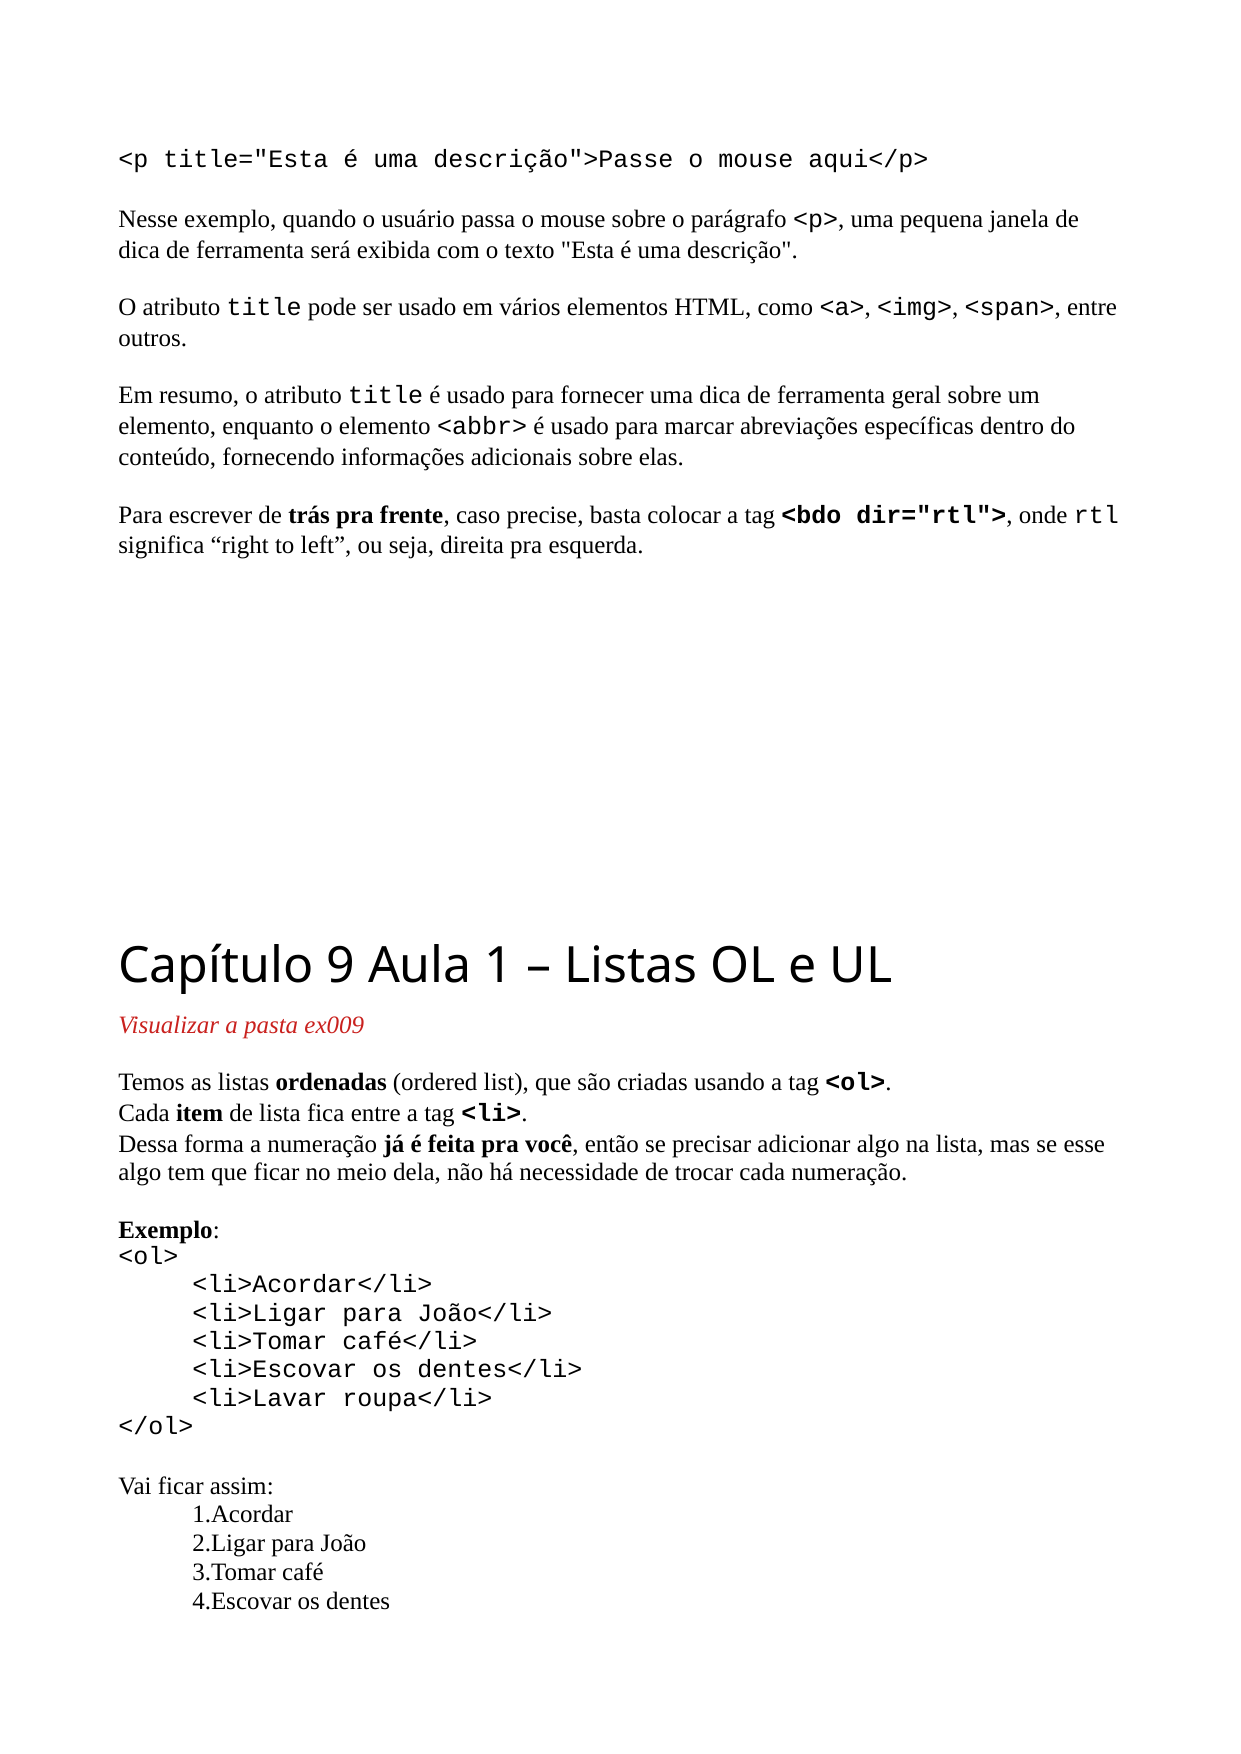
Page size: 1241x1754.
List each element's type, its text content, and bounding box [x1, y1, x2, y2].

subtitle Capítulo 9 Aula 1 – Listas OL e UL [118, 929, 1122, 997]
text <ol> [118, 1244, 1122, 1272]
text Para escrever de trás pra frente, caso precise, basta colocar a tag <bdo dir="rtl">, onde rtl significa “right to left”, ou seja, direita pra esquerda. [118, 500, 1122, 559]
text Temos as listas ordenadas (ordered list), que são criadas usando a tag <ol>. [118, 1067, 1122, 1098]
text 2.Ligar para João [118, 1528, 1122, 1557]
text Em resumo, o atributo title é usado para fornecer uma dica de ferramenta geral sobre um elemento, enquanto o elemento <abbr> é usado para marcar abreviações específicas dentro do conteúdo, fornecendo informações adicionais sobre elas. [118, 381, 1122, 471]
text Exemplo: [118, 1215, 1122, 1244]
text <li>Ligar para João</li> [118, 1300, 1122, 1329]
text Cada item de lista fica entre a tag <li>. [118, 1098, 1122, 1129]
list 4.Escovar os dentes [118, 1586, 1122, 1614]
text <li>Tomar café</li> [118, 1329, 1122, 1357]
text Nesse exemplo, quando o usuário passa o mouse sobre o parágrafo <p>, uma pequena janela de dica de ferramenta será exibida com o texto "Esta é uma descrição". [118, 204, 1122, 263]
text <li>Lavar roupa</li> [118, 1385, 1122, 1414]
text <li>Escovar os dentes</li> [118, 1357, 1122, 1385]
text Vai ficar assim: [118, 1471, 1122, 1499]
text Visualizar a pasta ex009 [118, 1010, 1122, 1039]
text O atributo title pode ser usado em vários elementos HTML, como <a>, <img>, <span>, entre outros. [118, 292, 1122, 352]
text <p title="Esta é uma descrição">Passe o mouse aqui</p> [118, 147, 1122, 175]
list 3.Tomar café [118, 1557, 1122, 1586]
text Dessa forma a numeração já é feita pra você, então se precisar adicionar algo na lista, mas se esse algo tem que ficar no meio dela, não há necessidade de trocar cada numeração. [118, 1129, 1122, 1186]
text 1.Acordar [118, 1499, 1122, 1528]
text </ol> [118, 1414, 1122, 1442]
text <li>Acordar</li> [118, 1272, 1122, 1300]
